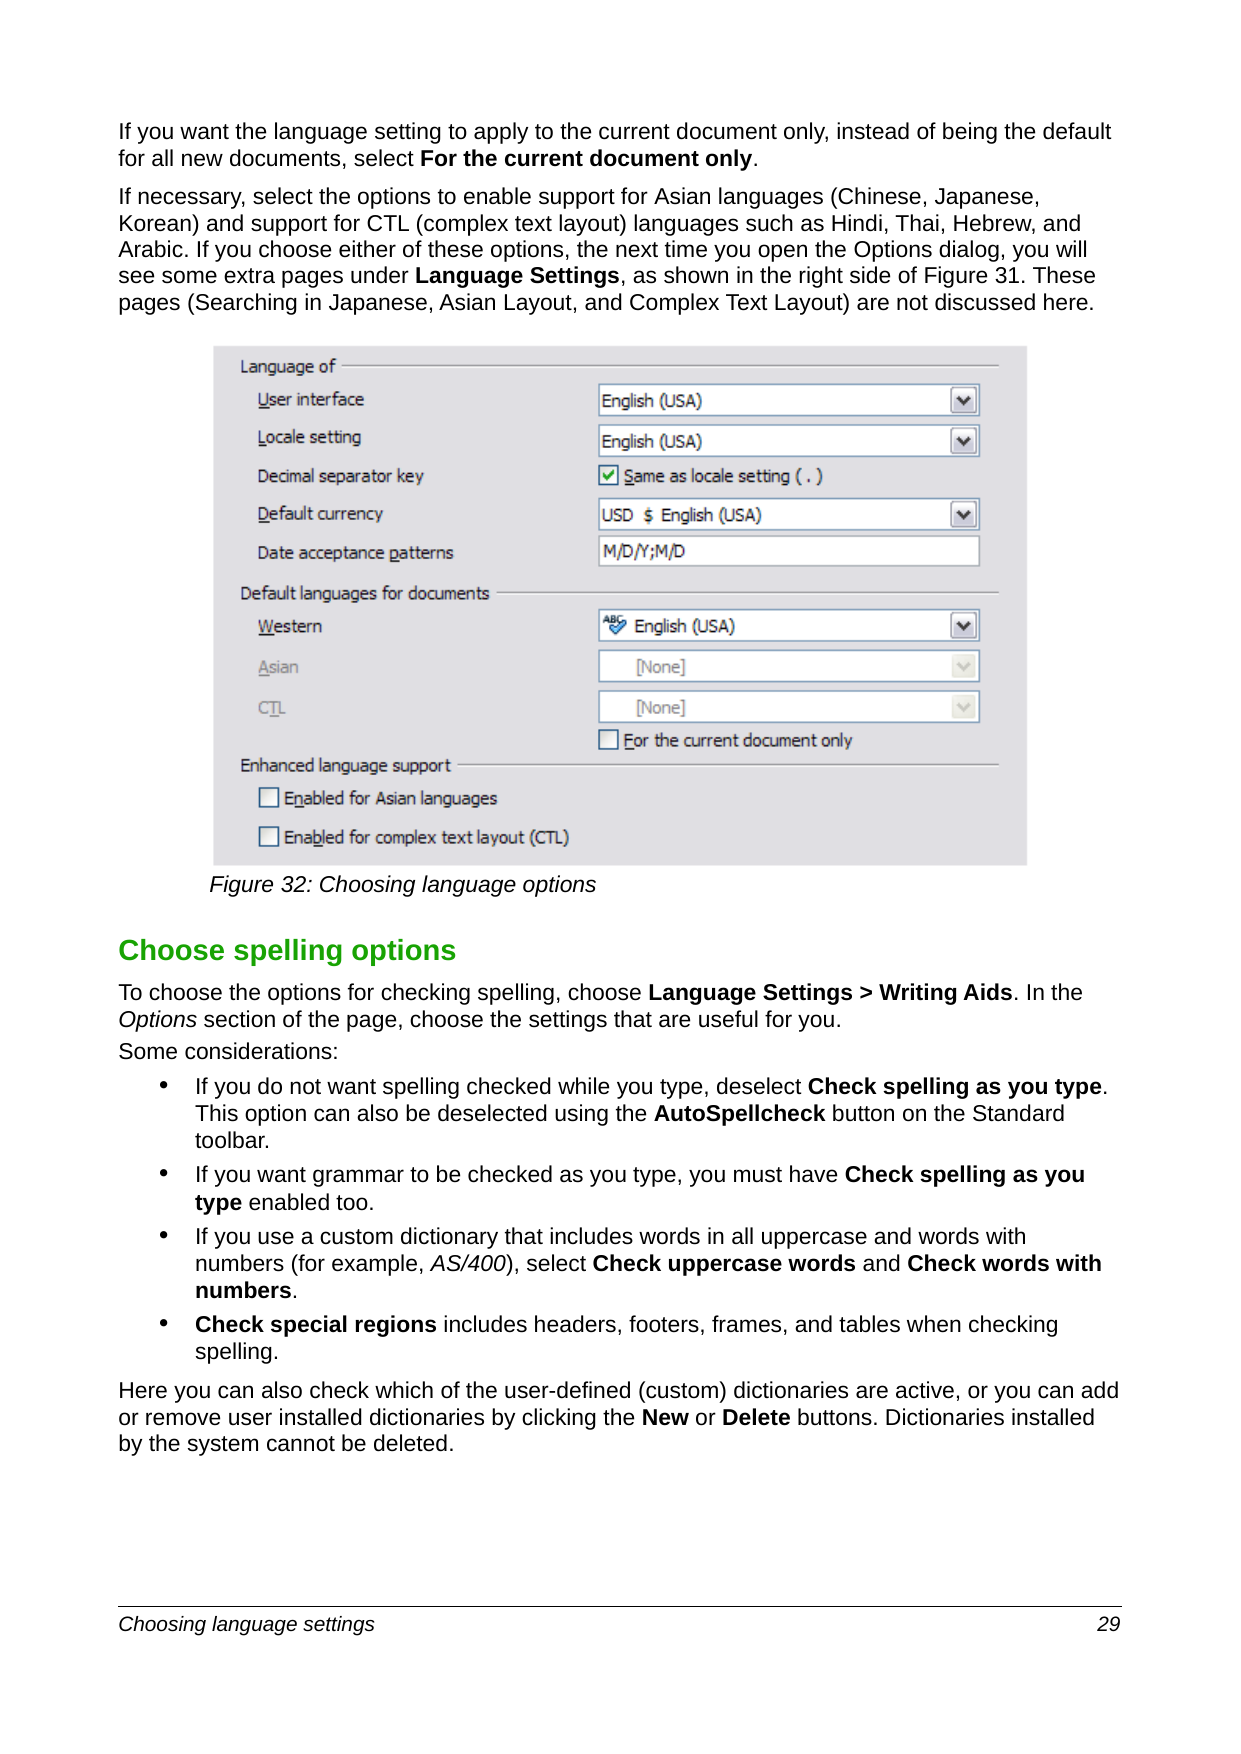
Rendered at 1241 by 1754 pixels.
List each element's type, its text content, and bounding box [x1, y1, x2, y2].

list To choose the options for checking spelling, choose Language Settings > Writing Aids. In the Options section of the page, choose the settings that are useful for you. [118, 979, 1122, 1032]
list If you want grammar to be checked as you type, you must have Check spelling as you type enabled too. [156, 1159, 1122, 1215]
subtitle Choose spelling options [118, 933, 1122, 967]
list If you use a custom dictionary that includes words in all uppercase and words with numbers (for example, AS/400), select Check uppercase words and Check words with numbers. [156, 1221, 1122, 1303]
picture [209, 340, 1032, 872]
text If necessary, select the options to enable support for Asian languages (Chinese, Japanese, Korean) and support for CTL (complex text layout) languages such as Hindi, Thai, Hebrew, and Arabic. If you choose either of these options, the next time you open the Options dialog, you will see some extra pages under Language Settings, as shown in the right side of Figure 31. These pages (Searching in Japanese, Asian Layout, and Complex Text Layout) are not discussed here. [118, 183, 1122, 315]
list If you do not want spelling checked while you type, deselect Check spelling as you type. This option can also be deselected using the AutoSpellcheck button on the Standard toolbar. [156, 1071, 1122, 1153]
text Here you can also check which of the user-defined (custom) dictionaries are active, or you can add or remove user installed dictionaries by clicking the New or Delete buttons. Dictionaries installed by the system cannot be deleted. [118, 1377, 1122, 1456]
text If you want the language setting to apply to the current document only, instead of being the default for all new documents, select For the current document only. [118, 118, 1122, 171]
text Figure 32: Choosing language options [209, 872, 1031, 898]
list Some considerations: [118, 1038, 1122, 1065]
list Check special regions includes headers, footers, frames, and tables when checking spelling. [156, 1309, 1122, 1365]
